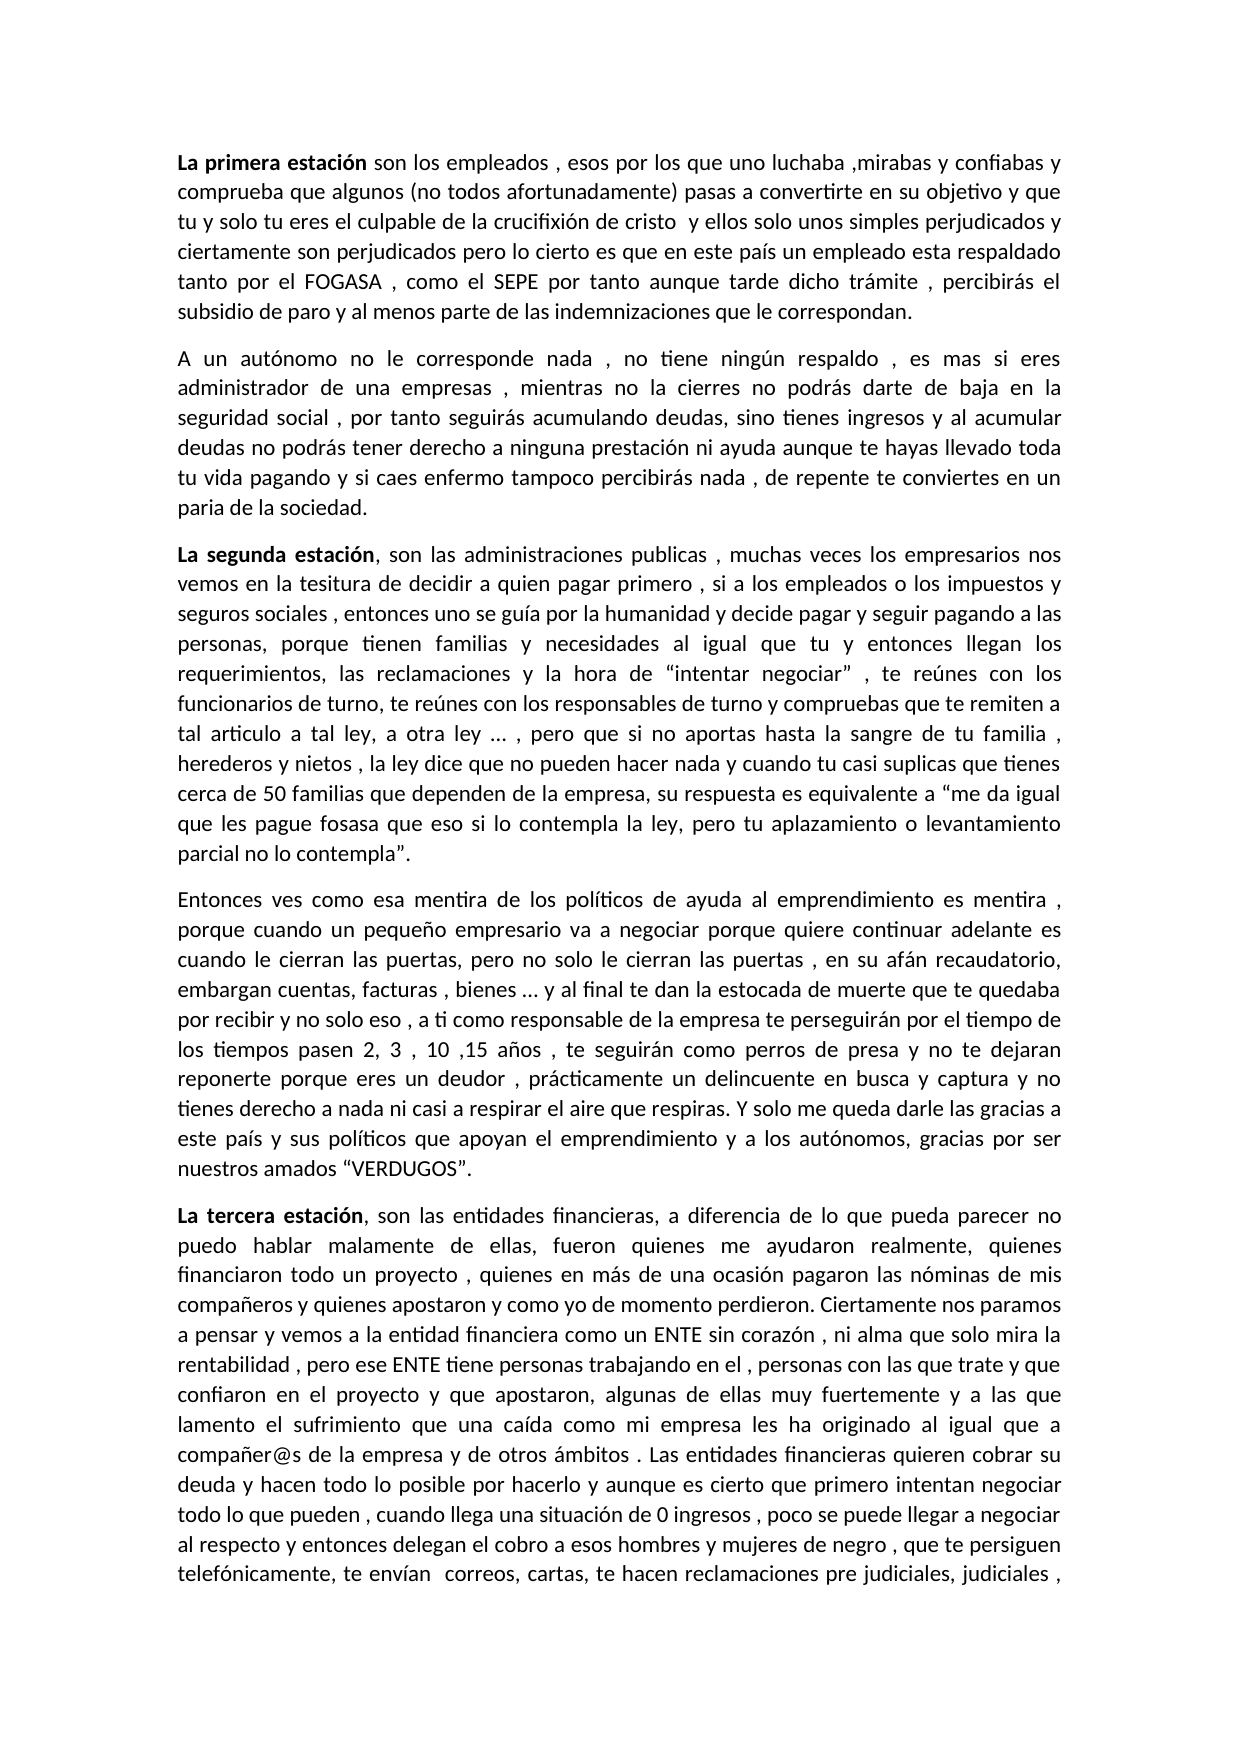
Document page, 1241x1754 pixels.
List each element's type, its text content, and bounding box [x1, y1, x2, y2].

text La primera estación son los empleados , esos por los que uno luchaba ,mirabas y confiabas y comprueba que algunos (no todos afortunadamente) pasas a convertirte en su objetivo y que tu y solo tu eres el culpable de la crucifixión de cristo y ellos solo unos simples perjudicados y ciertamente son perjudicados pero lo cierto es que en este país un empleado esta respaldado tanto por el FOGASA , como el SEPE por tanto aunque tarde dicho trámite , percibirás el subsidio de paro y al menos parte de las indemnizaciones que le correspondan. [177, 148, 1063, 325]
text Entonces ves como esa mentira de los políticos de ayuda al emprendimiento es mentira , porque cuando un pequeño empresario va a negociar porque quiere continuar adelante es cuando le cierran las puertas, pero no solo le cierran las puertas , en su afán recaudatorio, embargan cuentas, facturas , bienes … y al final te dan la estocada de muerte que te quedaba por recibir y no solo eso , a ti como responsable de la empresa te perseguirán por el tiempo de los tiempos pasen 2, 3 , 10 ,15 años , te seguirán como perros de presa y no te dejaran reponerte porque eres un deudor , prácticamente un delincuente en busca y captura y no tienes derecho a nada ni casi a respirar el aire que respiras. Y solo me queda darle las gracias a este país y sus políticos que apoyan el emprendimiento y a los autónomos, gracias por ser nuestros amados “VERDUGOS”. [177, 885, 1063, 1182]
text La segunda estación, son las administraciones publicas , muchas veces los empresarios nos vemos en la tesitura de decidir a quien pagar primero , si a los empleados o los impuestos y seguros sociales , entonces uno se guía por la humanidad y decide pagar y seguir pagando a las personas, porque tienen familias y necesidades al igual que tu y entonces llegan los requerimientos, las reclamaciones y la hora de “intentar negociar” , te reúnes con los funcionarios de turno, te reúnes con los responsables de turno y compruebas que te remiten a tal articulo a tal ley, a otra ley … , pero que si no aportas hasta la sangre de tu familia , herederos y nietos , la ley dice que no pueden hacer nada y cuando tu casi suplicas que tienes cerca de 50 familias que dependen de la empresa, su respuesta es equivalente a “me da igual que les pague fosasa que eso si lo contempla la ley, pero tu aplazamiento o levantamiento parcial no lo contempla”. [177, 540, 1063, 867]
text La tercera estación, son las entidades financieras, a diferencia de lo que pueda parecer no puedo hablar malamente de ellas, fueron quienes me ayudaron realmente, quienes financiaron todo un proyecto , quienes en más de una ocasión pagaron las nóminas de mis compañeros y quienes apostaron y como yo de momento perdieron. Ciertamente nos paramos a pensar y vemos a la entidad financiera como un ENTE sin corazón , ni alma que solo mira la rentabilidad , pero ese ENTE tiene personas trabajando en el , personas con las que trate y que confiaron en el proyecto y que apostaron, algunas de ellas muy fuertemente y a las que lamento el sufrimiento que una caída como mi empresa les ha originado al igual que a compañer@s de la empresa y de otros ámbitos . Las entidades financieras quieren cobrar su deuda y hacen todo lo posible por hacerlo y aunque es cierto que primero intentan negociar todo lo que pueden , cuando llega una situación de 0 ingresos , poco se puede llegar a negociar al respecto y entonces delegan el cobro a esos hombres y mujeres de negro , que te persiguen telefónicamente, te envían correos, cartas, te hacen reclamaciones pre judiciales, judiciales , [177, 1201, 1063, 1588]
text A un autónomo no le corresponde nada , no tiene ningún respaldo , es mas si eres administrador de una empresas , mientras no la cierres no podrás darte de baja en la seguridad social , por tanto seguirás acumulando deudas, sino tienes ingresos y al acumular deudas no podrás tener derecho a ninguna prestación ni ayuda aunque te hayas llevado toda tu vida pagando y si caes enfermo tampoco percibirás nada , de repente te conviertes en un paria de la sociedad. [177, 344, 1063, 521]
